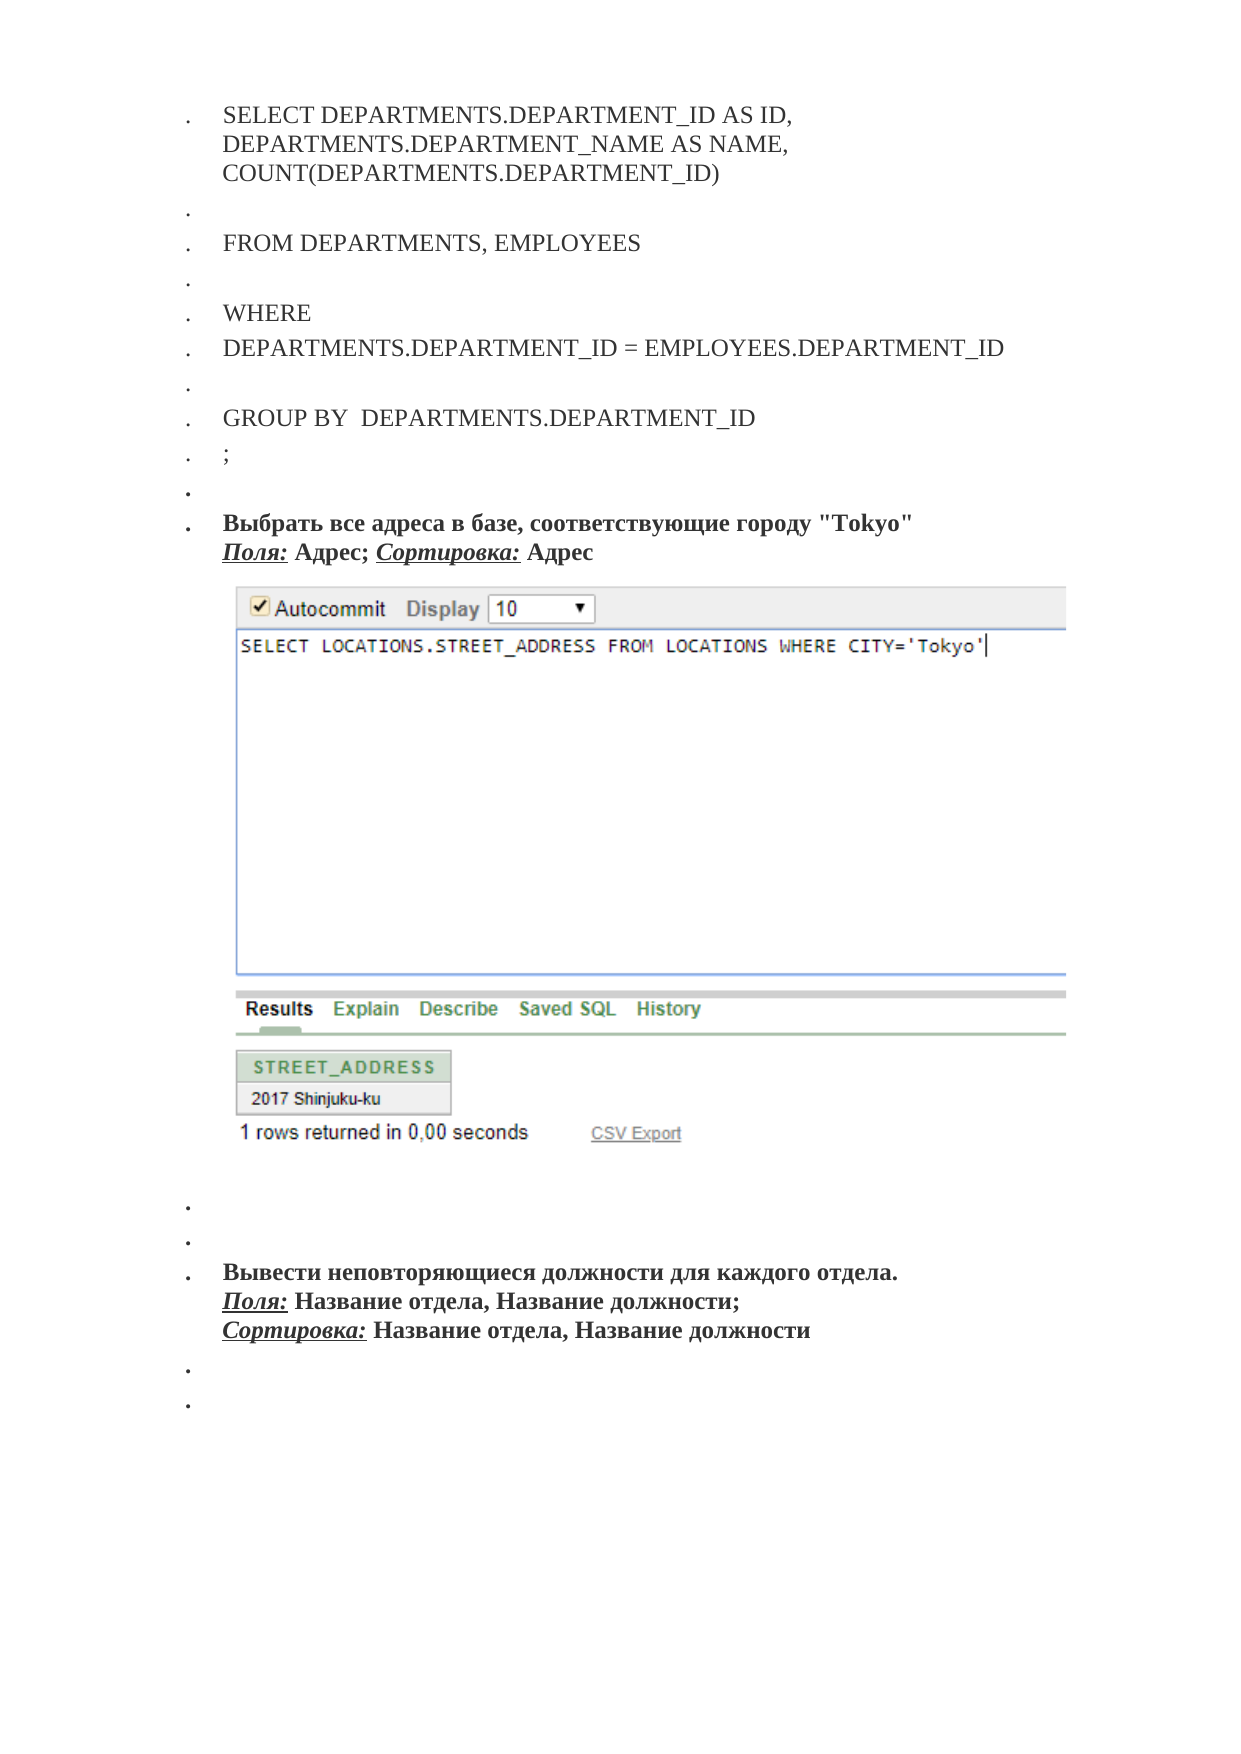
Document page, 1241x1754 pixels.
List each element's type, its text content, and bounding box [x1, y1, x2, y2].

subtitle GROUP BY DEPARTMENTS.DEPARTMENT_ID [185, 403, 1152, 432]
subtitle FROM DEPARTMENTS, EMPLOYEES [185, 228, 1152, 257]
subtitle DEPARTMENTS.DEPARTMENT_ID = EMPLOYEES.DEPARTMENT_ID [185, 333, 1152, 362]
subtitle ; [185, 438, 1152, 467]
subtitle Выбрать все адреса в базе, соответствующие городу "Tokyo" Поля: Адрес; Сортировка: Адрес [185, 508, 1152, 565]
subtitle Вывести неповторяющиеся должности для каждого отдела. Поля: Название отдела, Название должности; Сортировка: Название отдела, Название должности [185, 1257, 1152, 1344]
subtitle WHERE [185, 298, 1152, 327]
picture [233, 571, 1067, 1188]
subtitle SELECT DEPARTMENTS.DEPARTMENT_ID AS ID, DEPARTMENTS.DEPARTMENT_NAME AS NAME, COUNT(DEPARTMENTS.DEPARTMENT_ID) [185, 100, 1152, 187]
